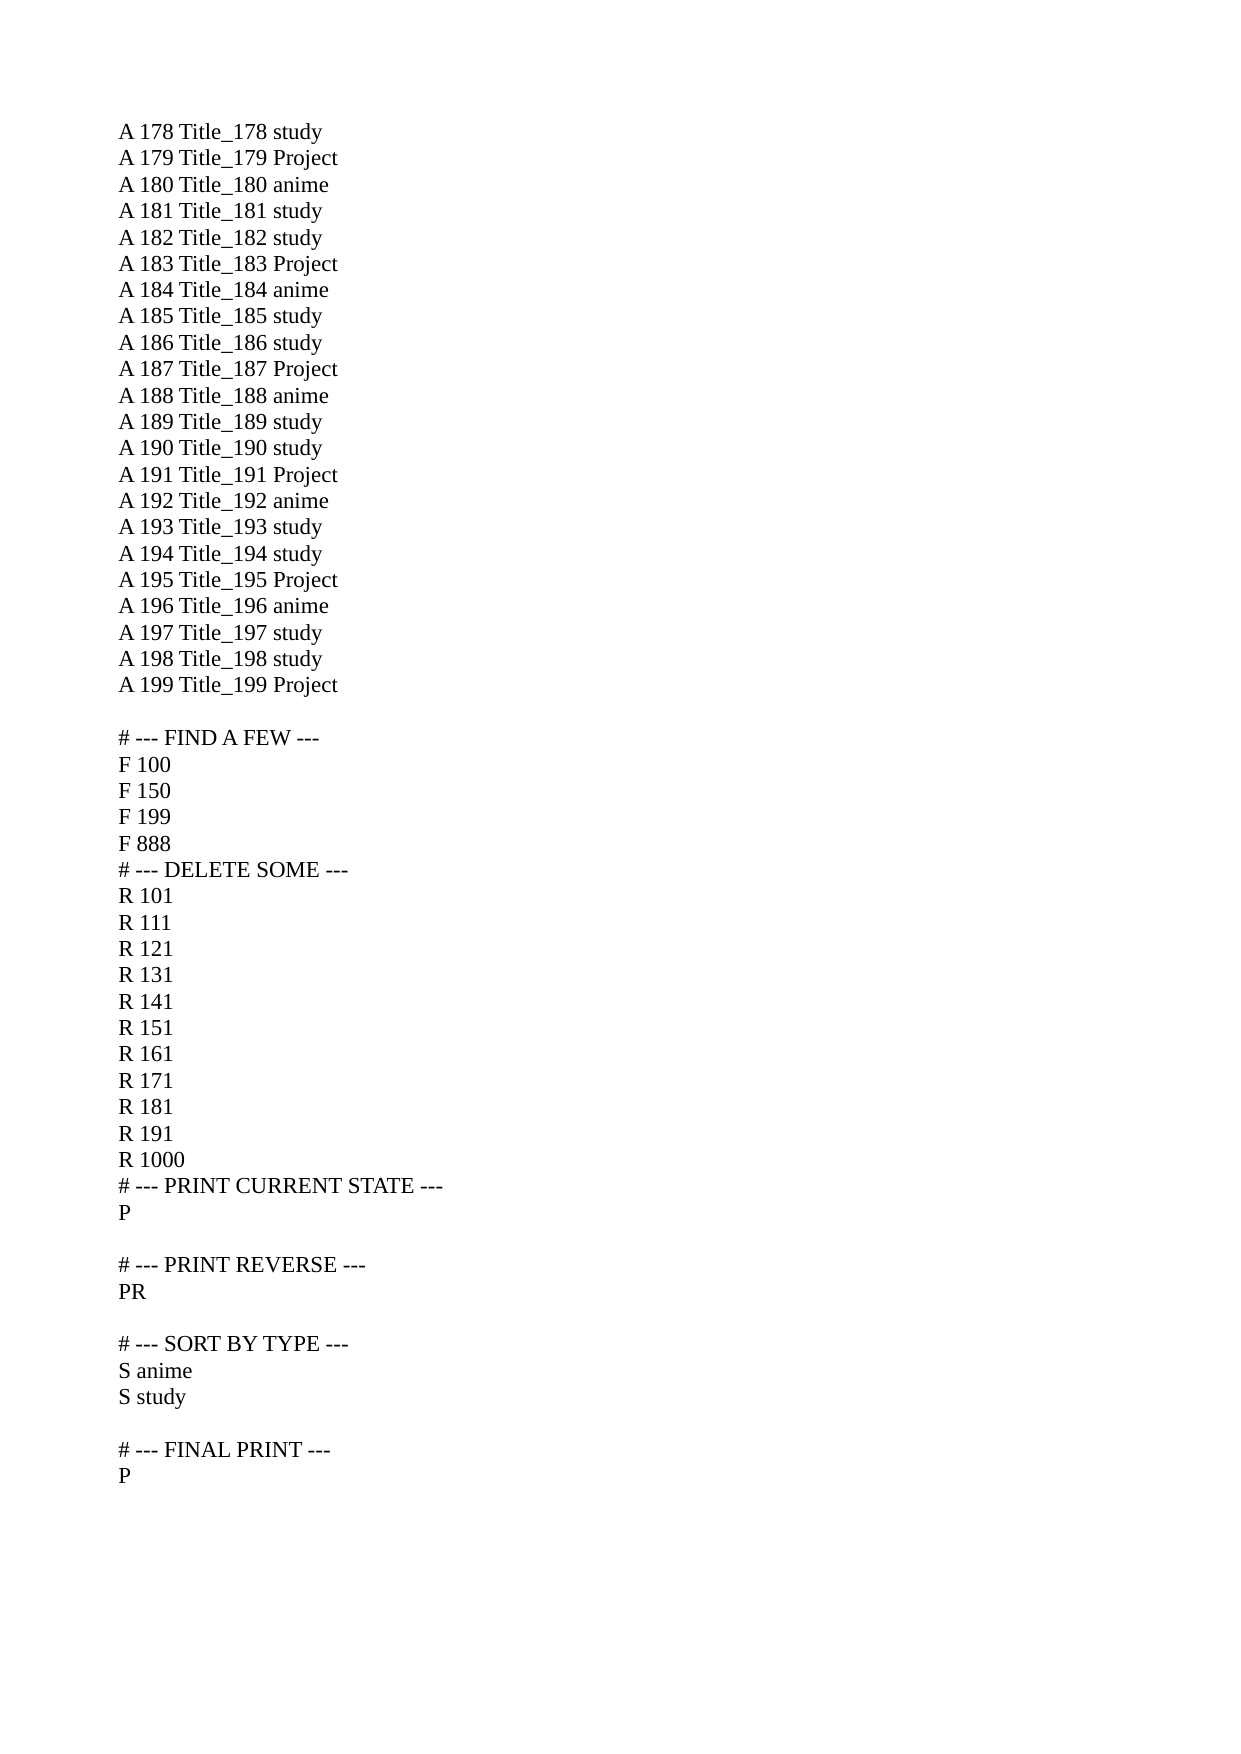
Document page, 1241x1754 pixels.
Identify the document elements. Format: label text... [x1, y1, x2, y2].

text A 183 Title_183 Project [118, 250, 1122, 276]
text A 194 Title_194 study [118, 540, 1122, 566]
text A 191 Title_191 Project [118, 461, 1122, 487]
text R 171 [118, 1067, 1122, 1093]
text S anime [118, 1357, 1122, 1383]
text # --- PRINT REVERSE --- [118, 1251, 1122, 1278]
text P [118, 1199, 1122, 1225]
text R 161 [118, 1041, 1122, 1067]
text A 189 Title_189 study [118, 408, 1122, 434]
text A 180 Title_180 anime [118, 171, 1122, 197]
text S study [118, 1383, 1122, 1409]
text R 101 [118, 882, 1122, 909]
text F 888 [118, 830, 1122, 856]
text A 192 Title_192 anime [118, 487, 1122, 513]
text R 151 [118, 1014, 1122, 1041]
text A 179 Title_179 Project [118, 144, 1122, 171]
text R 121 [118, 935, 1122, 961]
text # --- DELETE SOME --- [118, 856, 1122, 882]
text F 199 [118, 803, 1122, 830]
text A 188 Title_188 anime [118, 382, 1122, 408]
text A 181 Title_181 study [118, 197, 1122, 223]
text A 185 Title_185 study [118, 303, 1122, 329]
text P [118, 1462, 1122, 1488]
text R 141 [118, 988, 1122, 1014]
text A 178 Title_178 study [118, 118, 1122, 144]
text A 184 Title_184 anime [118, 276, 1122, 303]
text A 186 Title_186 study [118, 329, 1122, 355]
text A 193 Title_193 study [118, 513, 1122, 540]
text R 181 [118, 1093, 1122, 1119]
text A 197 Title_197 study [118, 619, 1122, 645]
text # --- FIND A FEW --- [118, 724, 1122, 751]
text A 187 Title_187 Project [118, 355, 1122, 382]
text A 199 Title_199 Project [118, 672, 1122, 698]
text R 131 [118, 961, 1122, 988]
text # --- SORT BY TYPE --- [118, 1330, 1122, 1357]
text R 191 [118, 1119, 1122, 1146]
text F 100 [118, 751, 1122, 777]
text # --- PRINT CURRENT STATE --- [118, 1172, 1122, 1199]
text A 196 Title_196 anime [118, 592, 1122, 619]
text F 150 [118, 777, 1122, 803]
text A 198 Title_198 study [118, 645, 1122, 672]
text R 1000 [118, 1146, 1122, 1172]
text A 195 Title_195 Project [118, 566, 1122, 592]
text A 190 Title_190 study [118, 434, 1122, 461]
text R 111 [118, 909, 1122, 935]
text # --- FINAL PRINT --- [118, 1436, 1122, 1462]
text A 182 Title_182 study [118, 223, 1122, 250]
text PR [118, 1278, 1122, 1304]
